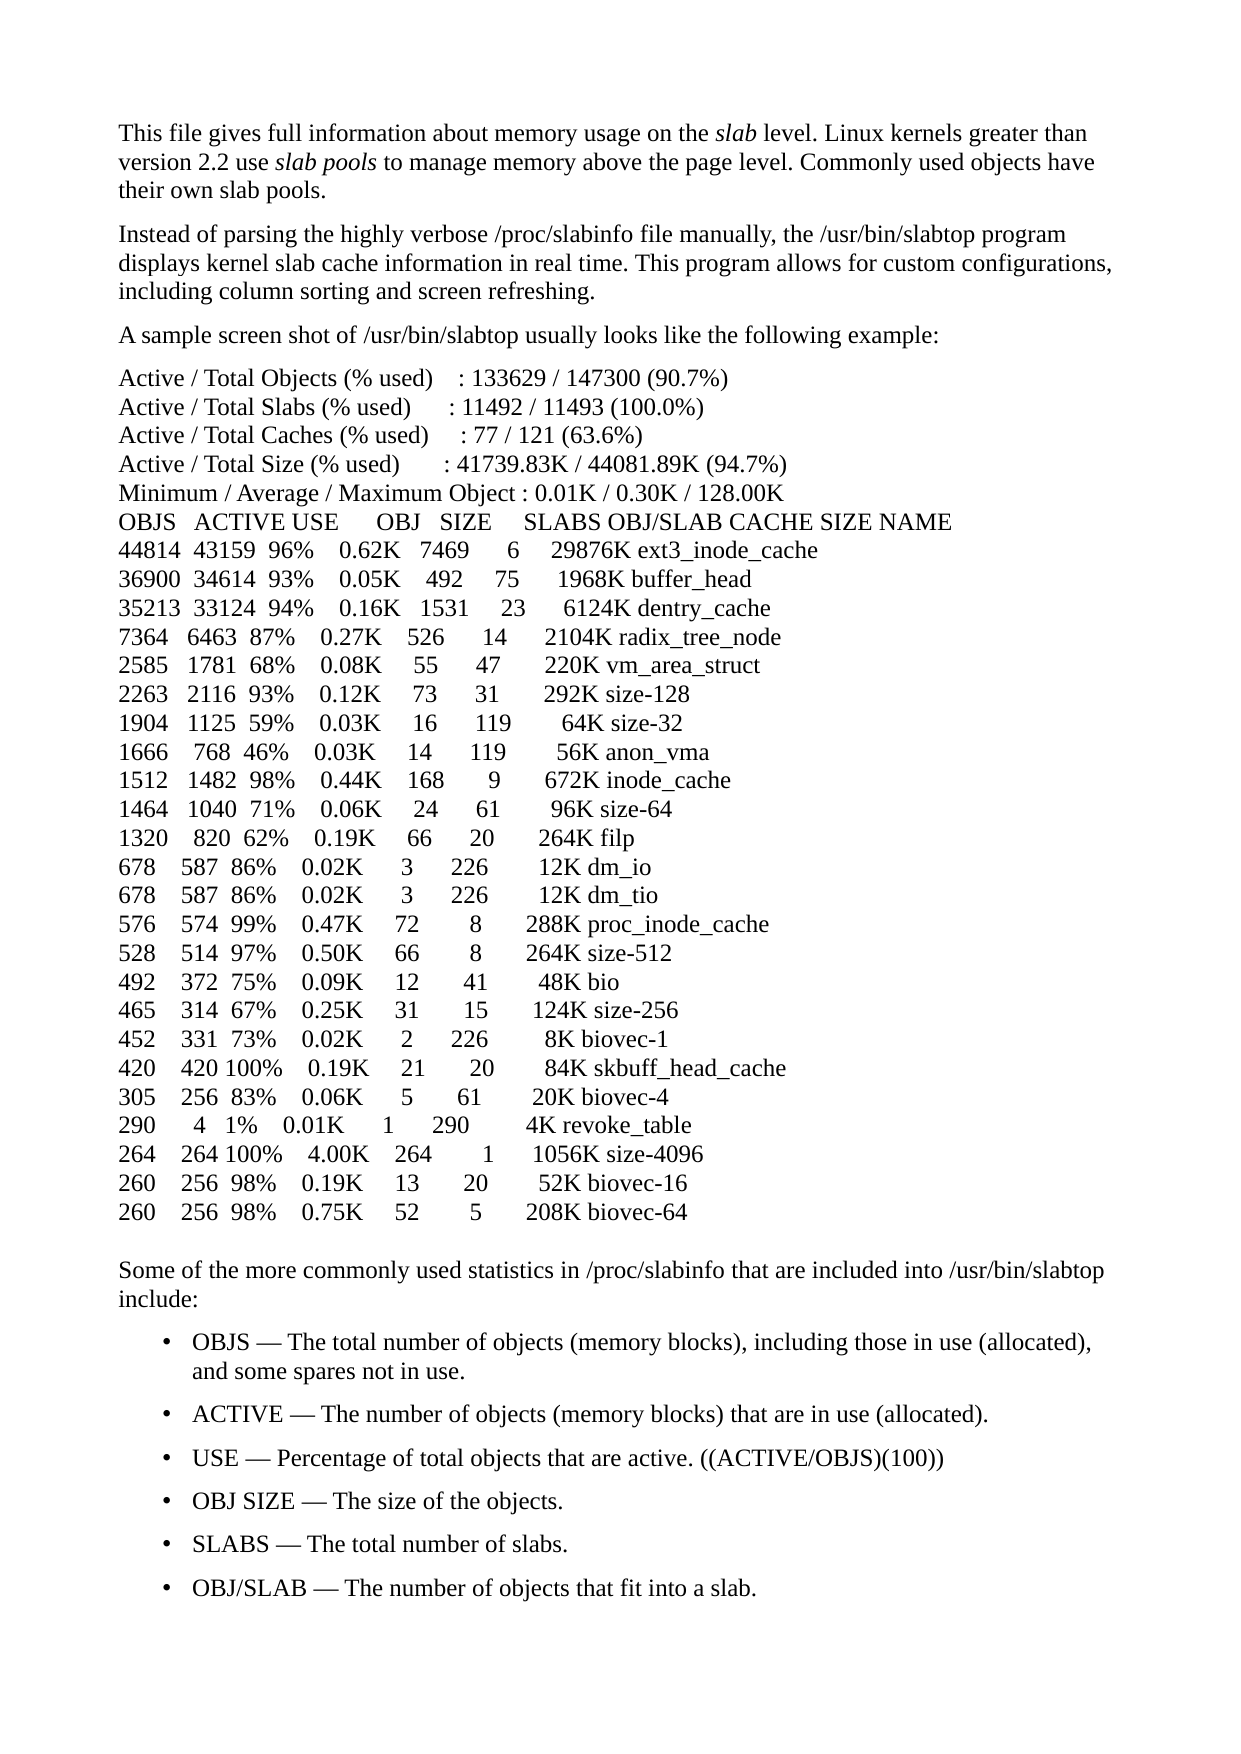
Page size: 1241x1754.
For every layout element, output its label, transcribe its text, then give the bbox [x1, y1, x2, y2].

list OBJ SIZE — The size of the objects. [162, 1486, 1122, 1515]
text 260 256 98% 0.75K 52 5 208K biovec-64 [118, 1197, 1122, 1226]
text 678 587 86% 0.02K 3 226 12K dm_tio [118, 881, 1122, 909]
text Active / Total Caches (% used) : 77 / 121 (63.6%) [118, 421, 1122, 449]
text 35213 33124 94% 0.16K 1531 23 6124K dentry_cache [118, 593, 1122, 622]
text 678 587 86% 0.02K 3 226 12K dm_io [118, 852, 1122, 881]
text OBJS ACTIVE USE OBJ SIZE SLABS OBJ/SLAB CACHE SIZE NAME [118, 507, 1122, 536]
text 290 4 1% 0.01K 1 290 4K revoke_table [118, 1111, 1122, 1139]
text 452 331 73% 0.02K 2 226 8K biovec-1 [118, 1024, 1122, 1053]
text 492 372 75% 0.09K 12 41 48K bio [118, 967, 1122, 996]
text 1512 1482 98% 0.44K 168 9 672K inode_cache [118, 766, 1122, 794]
text 264 264 100% 4.00K 264 1 1056K size-4096 [118, 1139, 1122, 1168]
text 36900 34614 93% 0.05K 492 75 1968K buffer_head [118, 564, 1122, 593]
text 420 420 100% 0.19K 21 20 84K skbuff_head_cache [118, 1053, 1122, 1082]
text 1666 768 46% 0.03K 14 119 56K anon_vma [118, 737, 1122, 766]
list OBJS — The total number of objects (memory blocks), including those in use (allocated), and some spares not in use. [162, 1327, 1122, 1385]
text Active / Total Objects (% used) : 133629 / 147300 (90.7%) [118, 363, 1122, 392]
text 2585 1781 68% 0.08K 55 47 220K vm_area_struct [118, 651, 1122, 679]
text 7364 6463 87% 0.27K 526 14 2104K radix_tree_node [118, 622, 1122, 651]
text 305 256 83% 0.06K 5 61 20K biovec-4 [118, 1082, 1122, 1111]
text 576 574 99% 0.47K 72 8 288K proc_inode_cache [118, 909, 1122, 938]
text A sample screen shot of /usr/bin/slabtop usually looks like the following example: [118, 320, 1122, 348]
text 1464 1040 71% 0.06K 24 61 96K size-64 [118, 794, 1122, 823]
text 1904 1125 59% 0.03K 16 119 64K size-32 [118, 708, 1122, 737]
text 465 314 67% 0.25K 31 15 124K size-256 [118, 996, 1122, 1024]
list OBJ/SLAB — The number of objects that fit into a slab. [162, 1573, 1122, 1601]
text 260 256 98% 0.19K 13 20 52K biovec-16 [118, 1168, 1122, 1197]
text Minimum / Average / Maximum Object : 0.01K / 0.30K / 128.00K [118, 478, 1122, 507]
text This file gives full information about memory usage on the slab level. Linux kernels greater than version 2.2 use slab pools to manage memory above the page level. Commonly used objects have their own slab pools. [118, 118, 1122, 204]
list USE — Percentage of total objects that are active. ((ACTIVE/OBJS)(100)) [162, 1443, 1122, 1471]
text 2263 2116 93% 0.12K 73 31 292K size-128 [118, 679, 1122, 708]
text Instead of parsing the highly verbose /proc/slabinfo file manually, the /usr/bin/slabtop program displays kernel slab cache information in real time. This program allows for custom configurations, including column sorting and screen refreshing. [118, 219, 1122, 305]
text Active / Total Size (% used) : 41739.83K / 44081.89K (94.7%) [118, 449, 1122, 478]
text Some of the more commonly used statistics in /proc/slabinfo that are included into /usr/bin/slabtop include: [118, 1255, 1122, 1313]
text 44814 43159 96% 0.62K 7469 6 29876K ext3_inode_cache [118, 536, 1122, 564]
text Active / Total Slabs (% used) : 11492 / 11493 (100.0%) [118, 392, 1122, 421]
text 528 514 97% 0.50K 66 8 264K size-512 [118, 938, 1122, 967]
list ACTIVE — The number of objects (memory blocks) that are in use (allocated). [162, 1399, 1122, 1428]
text 1320 820 62% 0.19K 66 20 264K filp [118, 823, 1122, 852]
list SLABS — The total number of slabs. [162, 1529, 1122, 1558]
